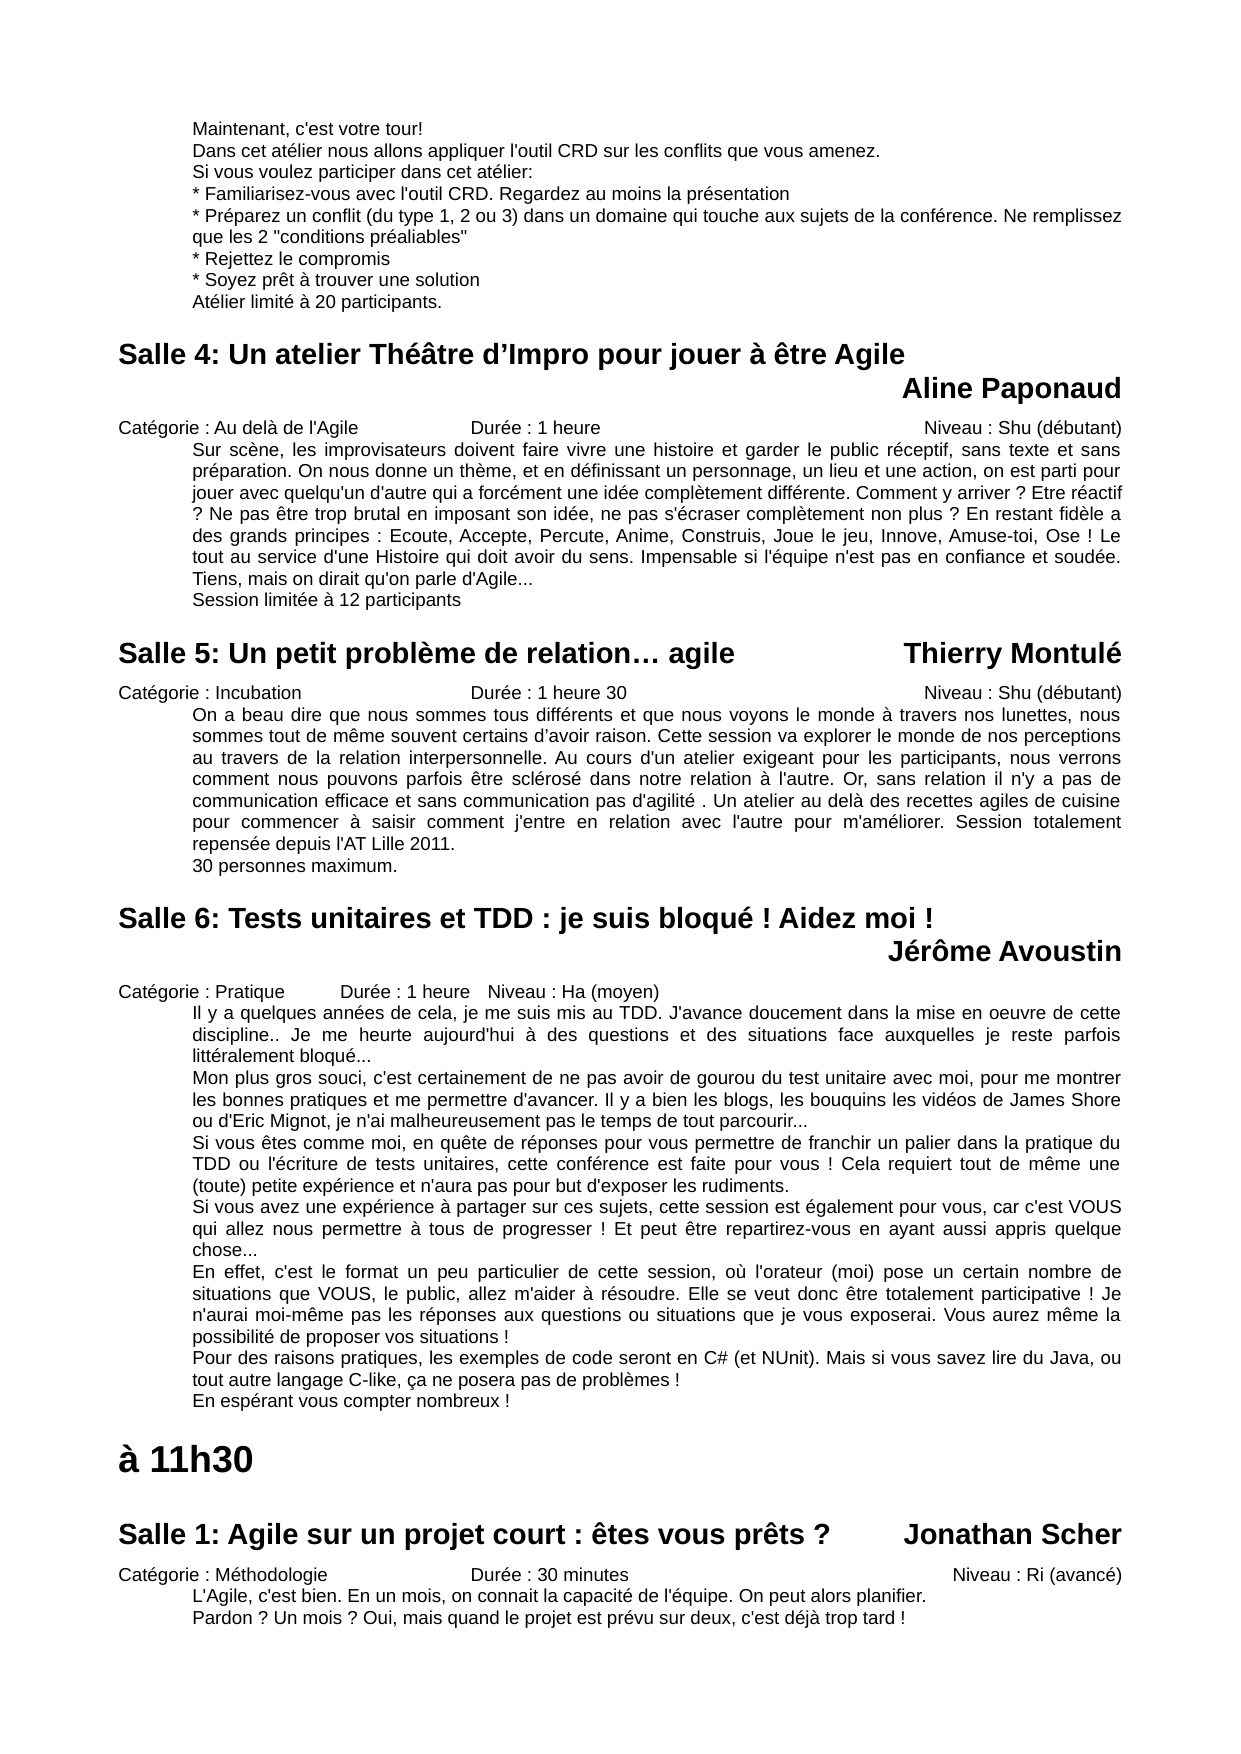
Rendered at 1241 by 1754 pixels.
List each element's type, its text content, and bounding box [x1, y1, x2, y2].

text On a beau dire que nous sommes tous différents et que nous voyons le monde à travers nos lunettes, nous sommes tout de même souvent certains d’avoir raison. Cette session va explorer le monde de nos perceptions au travers de la relation interpersonnelle. Au cours d'un atelier exigeant pour les participants, nous verrons comment nous pouvons parfois être sclérosé dans notre relation à l'autre. Or, sans relation il n'y a pas de communication efficace et sans communication pas d'agilité . Un atelier au delà des recettes agiles de cuisine pour commencer à saisir comment j'entre en relation avec l'autre pour m'améliorer. Session totalement repensée depuis l'AT Lille 2011. [192, 703, 1122, 854]
text Catégorie : Méthodologie Durée : 30 minutes Niveau : Ri (avancé) [118, 1563, 1122, 1585]
subtitle Salle 1: Agile sur un projet court : êtes vous prêts ? Jonathan Scher [118, 1517, 1122, 1551]
text Catégorie : Au delà de l'Agile Durée : 1 heure Niveau : Shu (débutant) [118, 417, 1122, 438]
text Mon plus gros souci, c'est certainement de ne pas avoir de gourou du test unitaire avec moi, pour me montrer les bonnes pratiques et me permettre d'avancer. Il y a bien les blogs, les bouquins les vidéos de James Shore ou d'Eric Mignot, je n'ai malheureusement pas le temps de tout parcourir... [192, 1067, 1122, 1131]
text * Rejettez le compromis [192, 247, 1122, 269]
text Pardon ? Un mois ? Oui, mais quand le projet est prévu sur deux, c'est déjà trop tard ! [192, 1607, 1122, 1628]
text Atélier limité à 20 participants. [192, 291, 1122, 312]
text En effet, c'est le format un peu particulier de cette session, où l'orateur (moi) pose un certain nombre de situations que VOUS, le public, allez m'aider à résoudre. Elle se veut donc être totalement participative ! Je n'aurai moi-même pas les réponses aux questions ou situations que je vous exposerai. Vous aurez même la possibilité de proposer vos situations ! [192, 1261, 1122, 1347]
text Dans cet atélier nous allons appliquer l'outil CRD sur les conflits que vous amenez. [192, 140, 1122, 161]
text Il y a quelques années de cela, je me suis mis au TDD. J'avance doucement dans la mise en oeuvre de cette discipline.. Je me heurte aujourd'hui à des questions et des situations face auxquelles je reste parfois littéralement bloqué... [192, 1002, 1122, 1067]
text Session limitée à 12 participants [192, 589, 1122, 611]
text Catégorie : Pratique Durée : 1 heure Niveau : Ha (moyen) [118, 981, 1122, 1002]
text L'Agile, c'est bien. En un mois, on connait la capacité de l'équipe. On peut alors planifier. [192, 1585, 1122, 1607]
text * Soyez prêt à trouver une solution [192, 269, 1122, 291]
text Si vous êtes comme moi, en quête de réponses pour vous permettre de franchir un palier dans la pratique du TDD ou l'écriture de tests unitaires, cette conférence est faite pour vous ! Cela requiert tout de même une (toute) petite expérience et n'aura pas pour but d'exposer les rudiments. [192, 1131, 1122, 1196]
text En espérant vous compter nombreux ! [192, 1390, 1122, 1412]
text Catégorie : Incubation Durée : 1 heure 30 Niveau : Shu (débutant) [118, 682, 1122, 703]
text * Familiarisez-vous avec l'outil CRD. Regardez au moins la présentation [192, 183, 1122, 204]
subtitle Salle 4: Un atelier Théâtre d’Impro pour jouer à être Agile Aline Paponaud [118, 337, 1122, 404]
text 30 personnes maximum. [192, 854, 1122, 876]
subtitle Salle 6: Tests unitaires et TDD : je suis bloqué ! Aidez moi ! Jérôme Avoustin [118, 901, 1122, 968]
text Sur scène, les improvisateurs doivent faire vivre une histoire et garder le public réceptif, sans texte et sans préparation. On nous donne un thème, et en définissant un personnage, un lieu et une action, on est parti pour jouer avec quelqu'un d'autre qui a forcément une idée complètement différente. Comment y arriver ? Etre réactif ? Ne pas être trop brutal en imposant son idée, ne pas s'écraser complètement non plus ? En restant fidèle a des grands principes : Ecoute, Accepte, Percute, Anime, Construis, Joue le jeu, Innove, Amuse-toi, Ose ! Le tout au service d'une Histoire qui doit avoir du sens. Impensable si l'équipe n'est pas en confiance et soudée. Tiens, mais on dirait qu'on parle d'Agile... [192, 438, 1122, 589]
subtitle à 11h30 [118, 1437, 1122, 1480]
text Pour des raisons pratiques, les exemples de code seront en C# (et NUnit). Mais si vous savez lire du Java, ou tout autre langage C-like, ça ne posera pas de problèmes ! [192, 1347, 1122, 1390]
text * Préparez un conflit (du type 1, 2 ou 3) dans un domaine qui touche aux sujets de la conférence. Ne remplissez que les 2 "conditions préaliables" [192, 204, 1122, 247]
text Si vous voulez participer dans cet atélier: [192, 161, 1122, 183]
text Maintenant, c'est votre tour! [192, 118, 1122, 140]
text Si vous avez une expérience à partager sur ces sujets, cette session est également pour vous, car c'est VOUS qui allez nous permettre à tous de progresser ! Et peut être repartirez-vous en ayant aussi appris quelque chose... [192, 1196, 1122, 1261]
subtitle Salle 5: Un petit problème de relation… agile Thierry Montulé [118, 636, 1122, 669]
